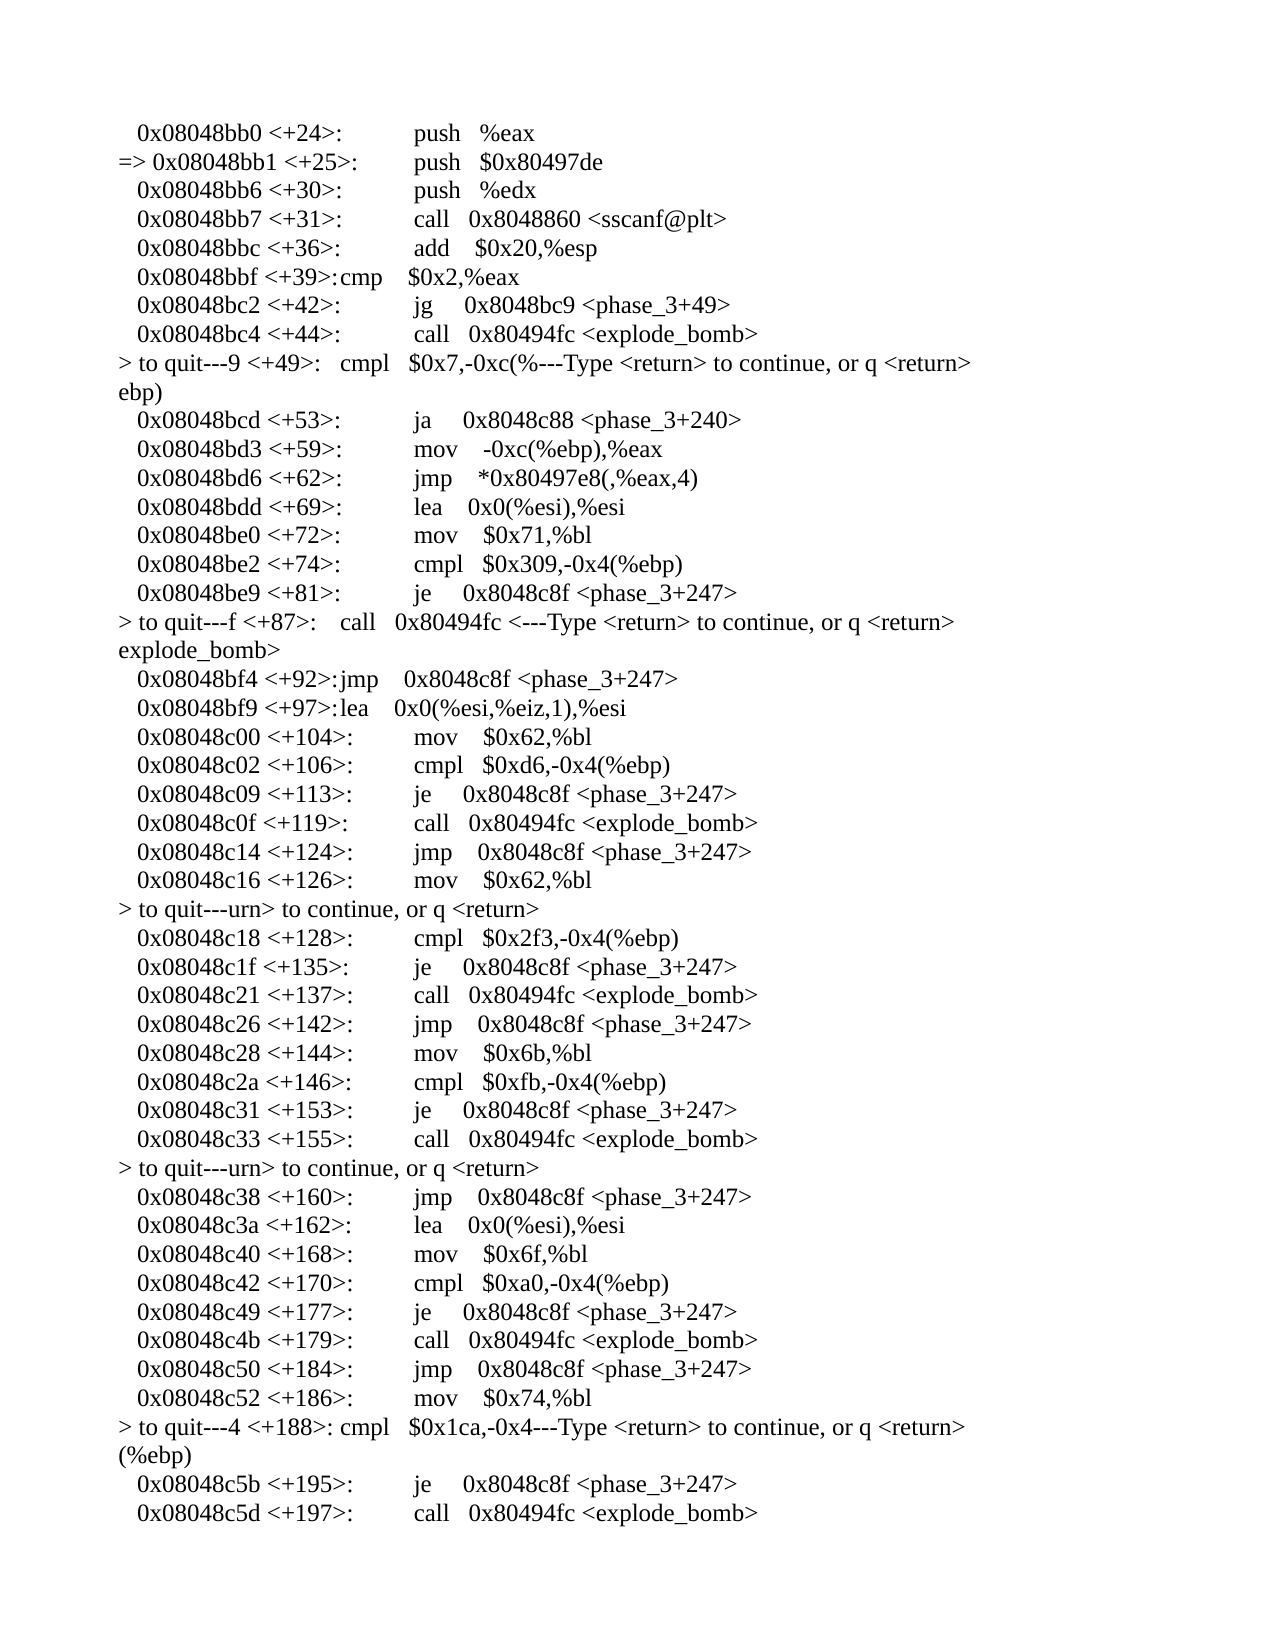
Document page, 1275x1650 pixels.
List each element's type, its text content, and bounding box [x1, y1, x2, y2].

text 0x08048c09 <+113>: je 0x8048c8f <phase_3+247> [118, 779, 1157, 808]
text 0x08048be2 <+74>: cmpl $0x309,-0x4(%ebp) [118, 549, 1157, 578]
text ebp) [118, 377, 1157, 406]
text 0x08048c52 <+186>: mov $0x74,%bl [118, 1383, 1157, 1412]
text > to quit---f <+87>: call 0x80494fc <---Type <return> to continue, or q <return> [118, 607, 1157, 636]
text => 0x08048bb1 <+25>: push $0x80497de [118, 147, 1157, 176]
text 0x08048c3a <+162>: lea 0x0(%esi),%esi [118, 1211, 1157, 1239]
text 0x08048bdd <+69>: lea 0x0(%esi),%esi [118, 492, 1157, 521]
text 0x08048c38 <+160>: jmp 0x8048c8f <phase_3+247> [118, 1182, 1157, 1211]
text 0x08048c40 <+168>: mov $0x6f,%bl [118, 1239, 1157, 1268]
text > to quit---urn> to continue, or q <return> [118, 1153, 1157, 1182]
text 0x08048c50 <+184>: jmp 0x8048c8f <phase_3+247> [118, 1354, 1157, 1383]
text 0x08048bd6 <+62>: jmp *0x80497e8(,%eax,4) [118, 463, 1157, 492]
text 0x08048c26 <+142>: jmp 0x8048c8f <phase_3+247> [118, 1009, 1157, 1038]
text 0x08048c4b <+179>: call 0x80494fc <explode_bomb> [118, 1326, 1157, 1354]
text 0x08048c42 <+170>: cmpl $0xa0,-0x4(%ebp) [118, 1268, 1157, 1297]
text 0x08048be0 <+72>: mov $0x71,%bl [118, 521, 1157, 549]
text 0x08048bf4 <+92>: jmp 0x8048c8f <phase_3+247> [118, 664, 1157, 693]
text 0x08048c5d <+197>: call 0x80494fc <explode_bomb> [118, 1498, 1157, 1527]
text (%ebp) [118, 1441, 1157, 1469]
text 0x08048bbf <+39>: cmp $0x2,%eax [118, 262, 1157, 291]
text 0x08048c16 <+126>: mov $0x62,%bl [118, 866, 1157, 894]
text 0x08048c1f <+135>: je 0x8048c8f <phase_3+247> [118, 952, 1157, 981]
text 0x08048bd3 <+59>: mov -0xc(%ebp),%eax [118, 434, 1157, 463]
text 0x08048c5b <+195>: je 0x8048c8f <phase_3+247> [118, 1469, 1157, 1498]
text 0x08048bb7 <+31>: call 0x8048860 <sscanf@plt> [118, 204, 1157, 233]
text 0x08048c0f <+119>: call 0x80494fc <explode_bomb> [118, 808, 1157, 837]
text 0x08048c2a <+146>: cmpl $0xfb,-0x4(%ebp) [118, 1067, 1157, 1096]
text > to quit---urn> to continue, or q <return> [118, 894, 1157, 923]
text 0x08048c21 <+137>: call 0x80494fc <explode_bomb> [118, 981, 1157, 1009]
text 0x08048bf9 <+97>: lea 0x0(%esi,%eiz,1),%esi [118, 693, 1157, 722]
text 0x08048bc4 <+44>: call 0x80494fc <explode_bomb> [118, 319, 1157, 348]
text explode_bomb> [118, 636, 1157, 664]
text 0x08048c31 <+153>: je 0x8048c8f <phase_3+247> [118, 1096, 1157, 1124]
text 0x08048c14 <+124>: jmp 0x8048c8f <phase_3+247> [118, 837, 1157, 866]
text 0x08048be9 <+81>: je 0x8048c8f <phase_3+247> [118, 578, 1157, 607]
text 0x08048bbc <+36>: add $0x20,%esp [118, 233, 1157, 262]
text 0x08048c28 <+144>: mov $0x6b,%bl [118, 1038, 1157, 1067]
text 0x08048c00 <+104>: mov $0x62,%bl [118, 722, 1157, 751]
text 0x08048bb0 <+24>: push %eax [118, 118, 1157, 147]
text 0x08048c33 <+155>: call 0x80494fc <explode_bomb> [118, 1124, 1157, 1153]
text > to quit---9 <+49>: cmpl $0x7,-0xc(%---Type <return> to continue, or q <return> [118, 348, 1157, 377]
text 0x08048bc2 <+42>: jg 0x8048bc9 <phase_3+49> [118, 291, 1157, 319]
text > to quit---4 <+188>: cmpl $0x1ca,-0x4---Type <return> to continue, or q <return> [118, 1412, 1157, 1441]
text 0x08048c18 <+128>: cmpl $0x2f3,-0x4(%ebp) [118, 923, 1157, 952]
text 0x08048bcd <+53>: ja 0x8048c88 <phase_3+240> [118, 406, 1157, 434]
text 0x08048c02 <+106>: cmpl $0xd6,-0x4(%ebp) [118, 751, 1157, 779]
text 0x08048bb6 <+30>: push %edx [118, 176, 1157, 204]
text 0x08048c49 <+177>: je 0x8048c8f <phase_3+247> [118, 1297, 1157, 1326]
